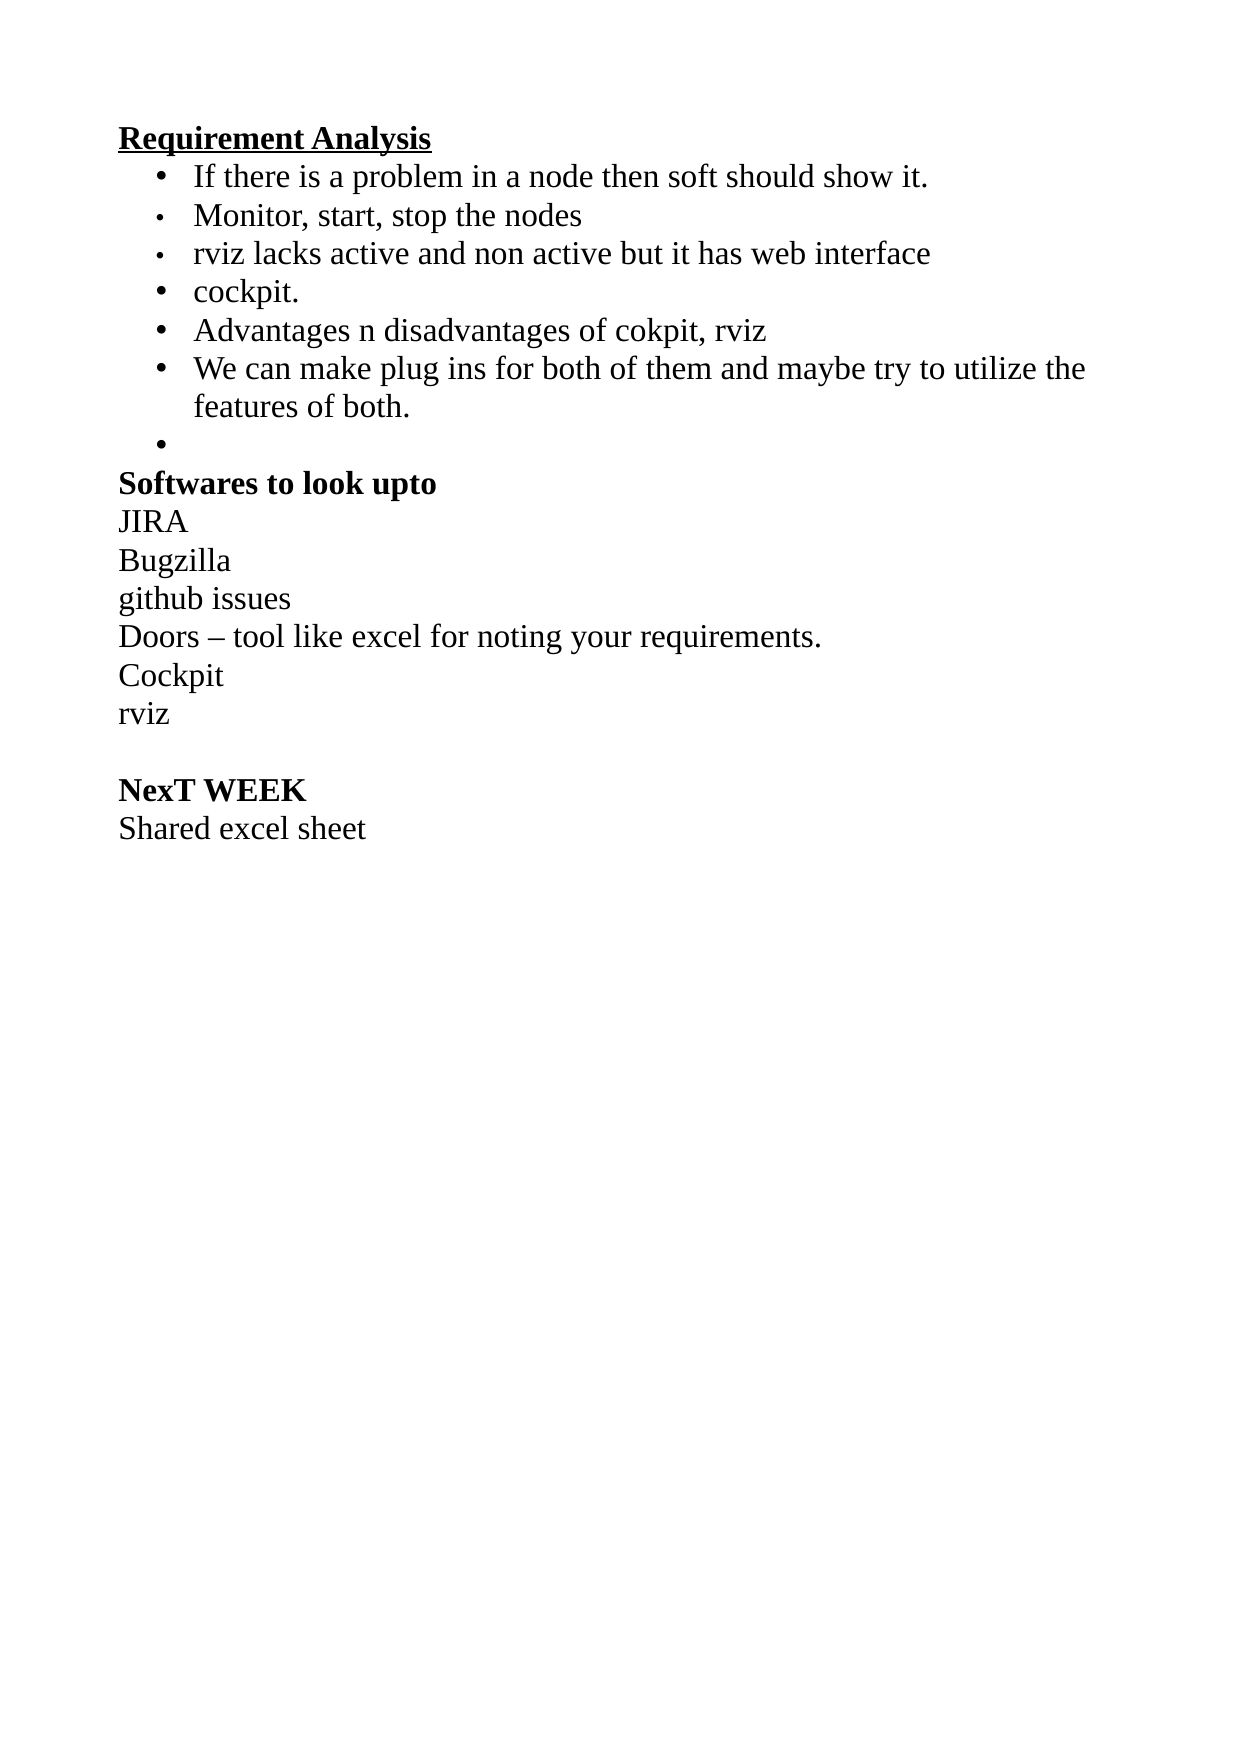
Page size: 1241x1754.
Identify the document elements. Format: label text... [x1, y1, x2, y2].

text Shared excel sheet [118, 808, 1122, 846]
text Doors – tool like excel for noting your requirements. [118, 616, 1122, 655]
list rviz lacks active and non active but it has web interface [156, 233, 1122, 271]
text Cockpit [118, 655, 1122, 693]
list If there is a problem in a node then soft should show it. [156, 156, 1122, 195]
text Requirement Analysis [118, 118, 1122, 156]
list Advantages n disadvantages of cokpit, rviz [156, 310, 1122, 348]
text NexT WEEK [118, 770, 1122, 808]
list Monitor, start, stop the nodes [156, 195, 1122, 233]
text Bugzilla [118, 540, 1122, 578]
text github issues [118, 578, 1122, 616]
text rviz [118, 693, 1122, 731]
text Softwares to look upto [118, 463, 1122, 501]
list cockpit. [156, 271, 1122, 310]
text JIRA [118, 501, 1122, 540]
list We can make plug ins for both of them and maybe try to utilize the features of both. [156, 348, 1122, 425]
